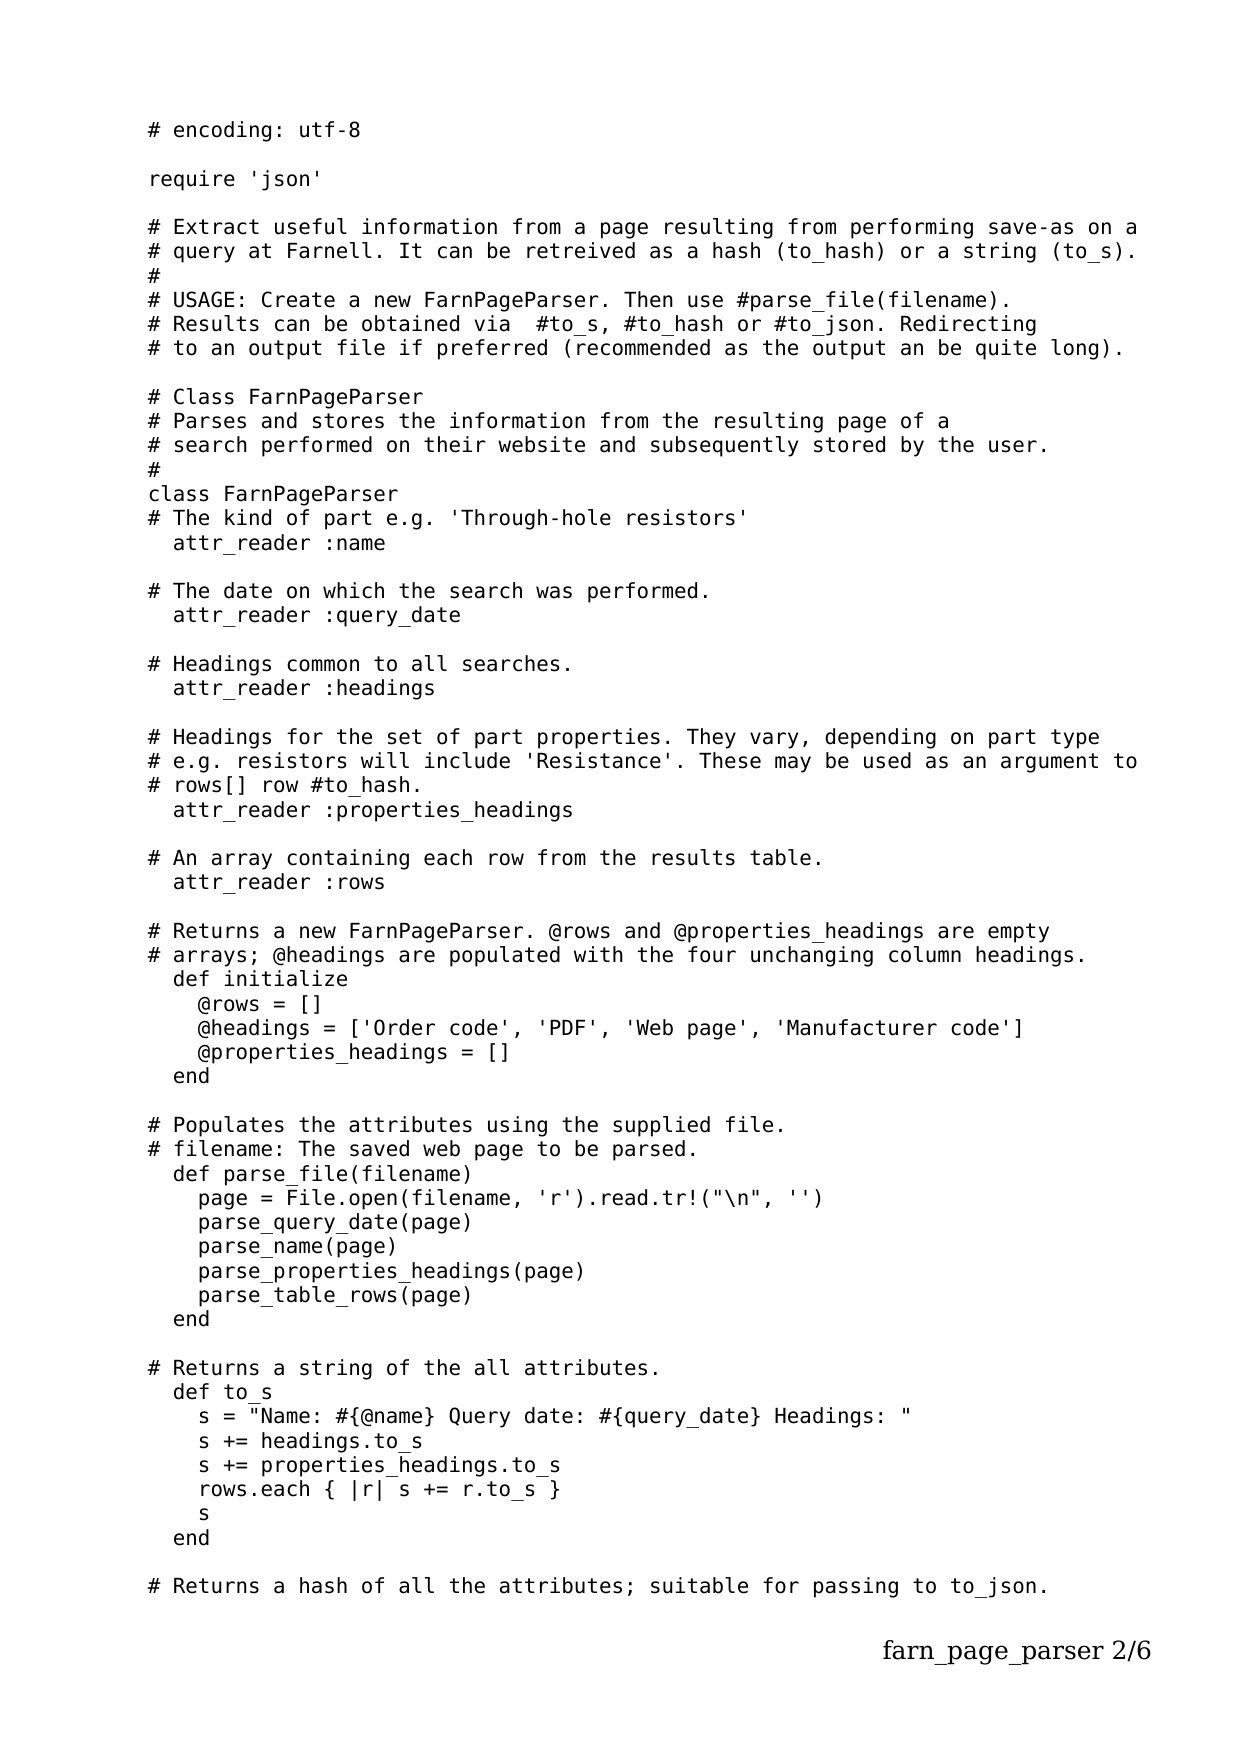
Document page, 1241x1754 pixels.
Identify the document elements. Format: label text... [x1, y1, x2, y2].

text # The kind of part e.g. 'Through-hole resistors' [148, 506, 1152, 531]
text # Class FarnPageParser [148, 385, 1152, 409]
text attr_reader :rows [148, 870, 1152, 895]
text # Headings for the set of part properties. They vary, depending on part type [148, 725, 1152, 749]
text # An array containing each row from the results table. [148, 846, 1152, 870]
text parse_properties_headings(page) [148, 1259, 1152, 1283]
text end [148, 1064, 1152, 1089]
text # search performed on their website and subsequently stored by the user. [148, 433, 1152, 458]
text page = File.open(filename, 'r').read.tr!("\n", '') [148, 1186, 1152, 1210]
text # arrays; @headings are populated with the four unchanging column headings. [148, 943, 1152, 967]
text # encoding: utf-8 [148, 118, 1152, 142]
text # Parses and stores the information from the resulting page of a [148, 409, 1152, 433]
text # rows[] row #to_hash. [148, 773, 1152, 798]
text # [148, 458, 1152, 482]
text s [148, 1501, 1152, 1526]
text @properties_headings = [] [148, 1040, 1152, 1064]
text s = "Name: #{@name} Query date: #{query_date} Headings: " [148, 1404, 1152, 1429]
text # Extract useful information from a page resulting from performing save-as on a [148, 215, 1152, 239]
text s += headings.to_s [148, 1429, 1152, 1453]
text end [148, 1307, 1152, 1332]
text # USAGE: Create a new FarnPageParser. Then use #parse_file(filename). [148, 288, 1152, 312]
text # Headings common to all searches. [148, 652, 1152, 676]
text # to an output file if preferred (recommended as the output an be quite long). [148, 336, 1152, 361]
text # filename: The saved web page to be parsed. [148, 1137, 1152, 1162]
text # Returns a hash of all the attributes; suitable for passing to to_json. [148, 1574, 1152, 1598]
text attr_reader :properties_headings [148, 798, 1152, 822]
text # query at Farnell. It can be retreived as a hash (to_hash) or a string (to_s). [148, 239, 1152, 264]
text attr_reader :name [148, 531, 1152, 555]
text # Results can be obtained via #to_s, #to_hash or #to_json. Redirecting [148, 312, 1152, 336]
text # e.g. resistors will include 'Resistance'. These may be used as an argument to [148, 749, 1152, 773]
text parse_table_rows(page) [148, 1283, 1152, 1307]
text # Populates the attributes using the supplied file. [148, 1113, 1152, 1137]
text @rows = [] [148, 992, 1152, 1016]
text def to_s [148, 1380, 1152, 1404]
text rows.each { |r| s += r.to_s } [148, 1477, 1152, 1501]
text attr_reader :headings [148, 676, 1152, 701]
text parse_query_date(page) [148, 1210, 1152, 1234]
text class FarnPageParser [148, 482, 1152, 506]
text def parse_file(filename) [148, 1162, 1152, 1186]
text # The date on which the search was performed. [148, 579, 1152, 603]
text require 'json' [148, 167, 1152, 191]
text attr_reader :query_date [148, 603, 1152, 628]
text parse_name(page) [148, 1234, 1152, 1259]
text s += properties_headings.to_s [148, 1453, 1152, 1477]
text @headings = ['Order code', 'PDF', 'Web page', 'Manufacturer code'] [148, 1016, 1152, 1040]
text def initialize [148, 967, 1152, 992]
text # Returns a new FarnPageParser. @rows and @properties_headings are empty [148, 919, 1152, 943]
text end [148, 1526, 1152, 1550]
text # Returns a string of the all attributes. [148, 1356, 1152, 1380]
text # [148, 264, 1152, 288]
